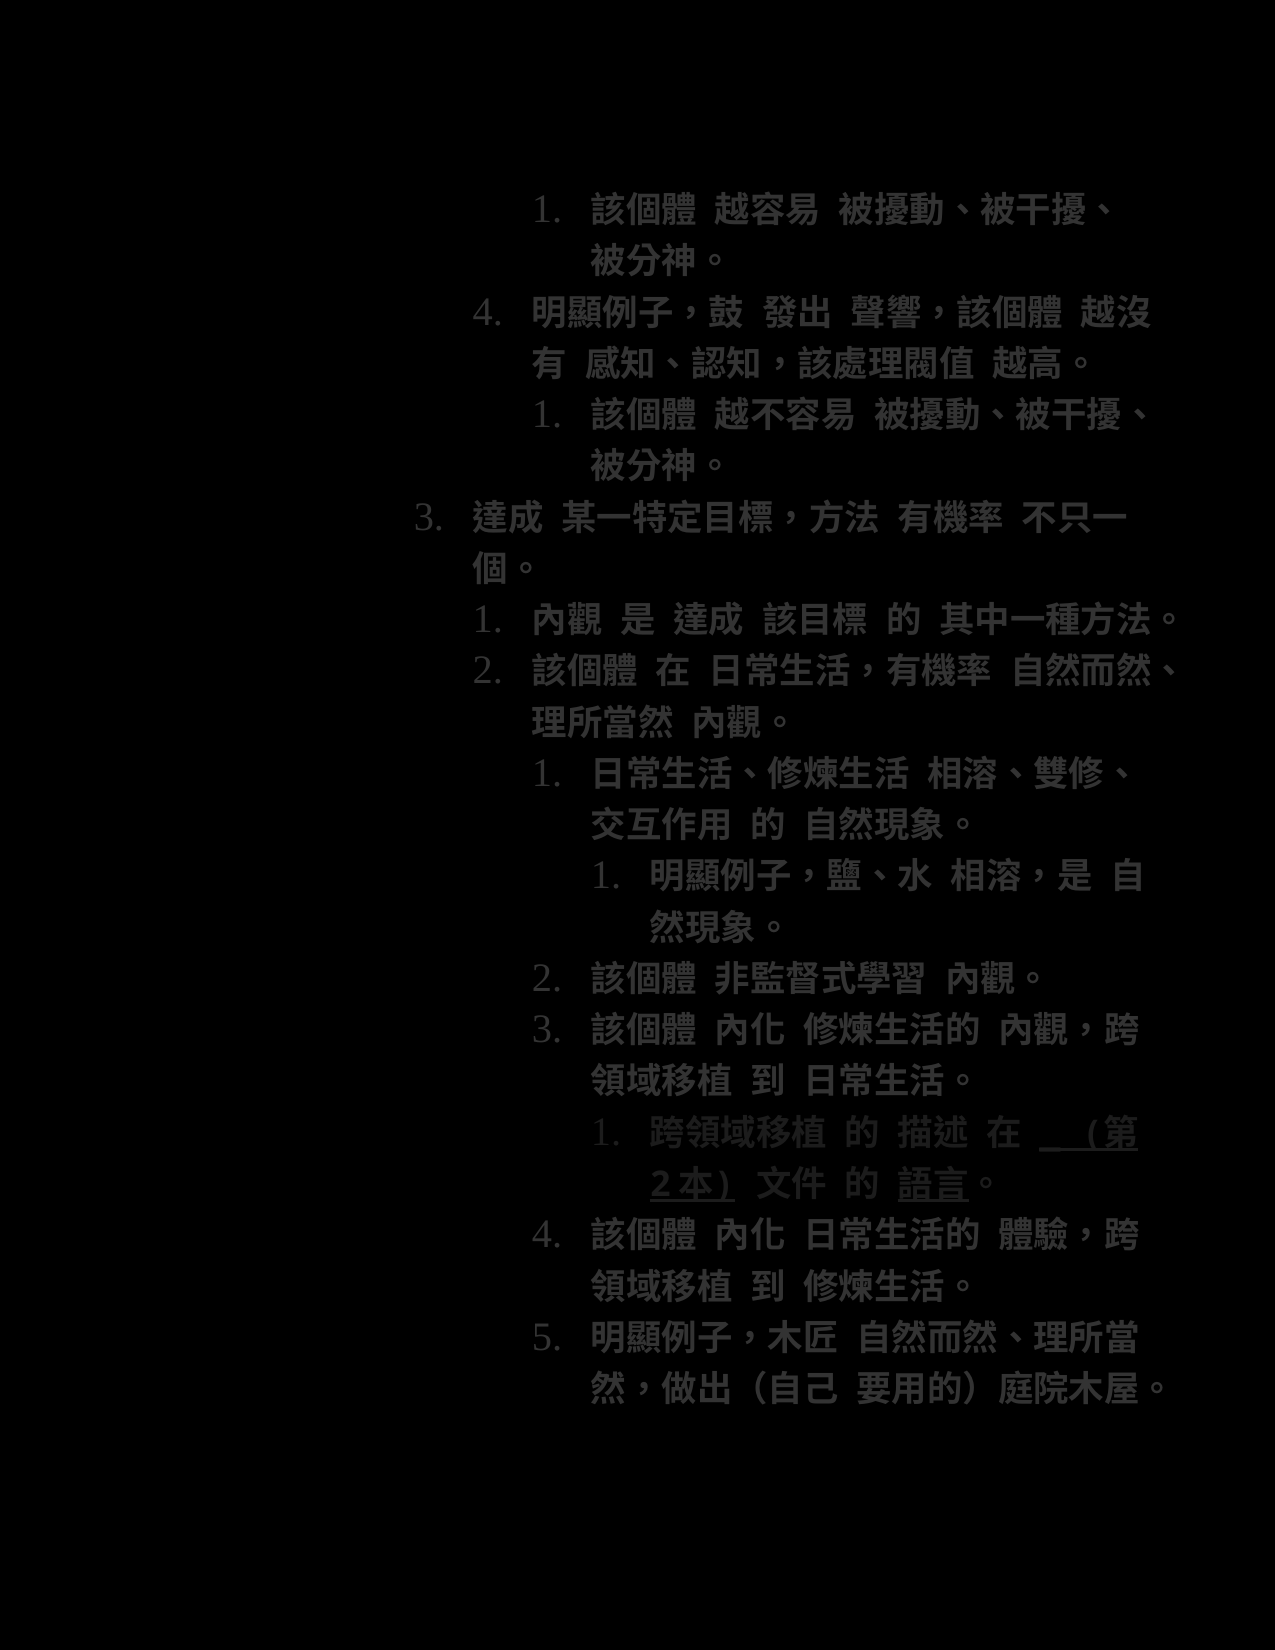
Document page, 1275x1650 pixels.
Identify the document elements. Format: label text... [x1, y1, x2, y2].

list 該個體 內化 修煉生活的 內觀，跨領域移植 到 日常生活。 [532, 1002, 1157, 1104]
list 明顯例子，鼓 發出 聲響，該個體 越沒有 感知、認知，該處理閥值 越高。 [472, 284, 1157, 387]
list 日常生活、修煉生活 相溶、雙修、交互作用 的 自然現象。 [532, 745, 1157, 848]
list 該個體 越容易 被擾動、被干擾、被分神。 [532, 182, 1157, 284]
list 達成 某一特定目標，方法 有機率 不只一個。 [413, 489, 1157, 592]
list 該個體 內化 日常生活的 體驗，跨領域移植 到 修煉生活。 [532, 1207, 1157, 1309]
list 明顯例子，木匠 自然而然、理所當然，做出（自己 要用的）庭院木屋。 [532, 1309, 1157, 1412]
list 該個體 越不容易 被擾動、被干擾、被分神。 [532, 387, 1157, 489]
list 該個體 在 日常生活，有機率 自然而然、理所當然 內觀。 [472, 643, 1157, 745]
list 該個體 非監督式學習 內觀。 [532, 950, 1157, 1002]
list 明顯例子，鹽、水 相溶，是 自然現象。 [591, 848, 1157, 950]
list 跨領域移植 的 描述 在 _ (第2本) 文件 的 語言。 [591, 1104, 1157, 1207]
list 內觀 是 達成 該目標 的 其中一種方法。 [472, 592, 1157, 643]
